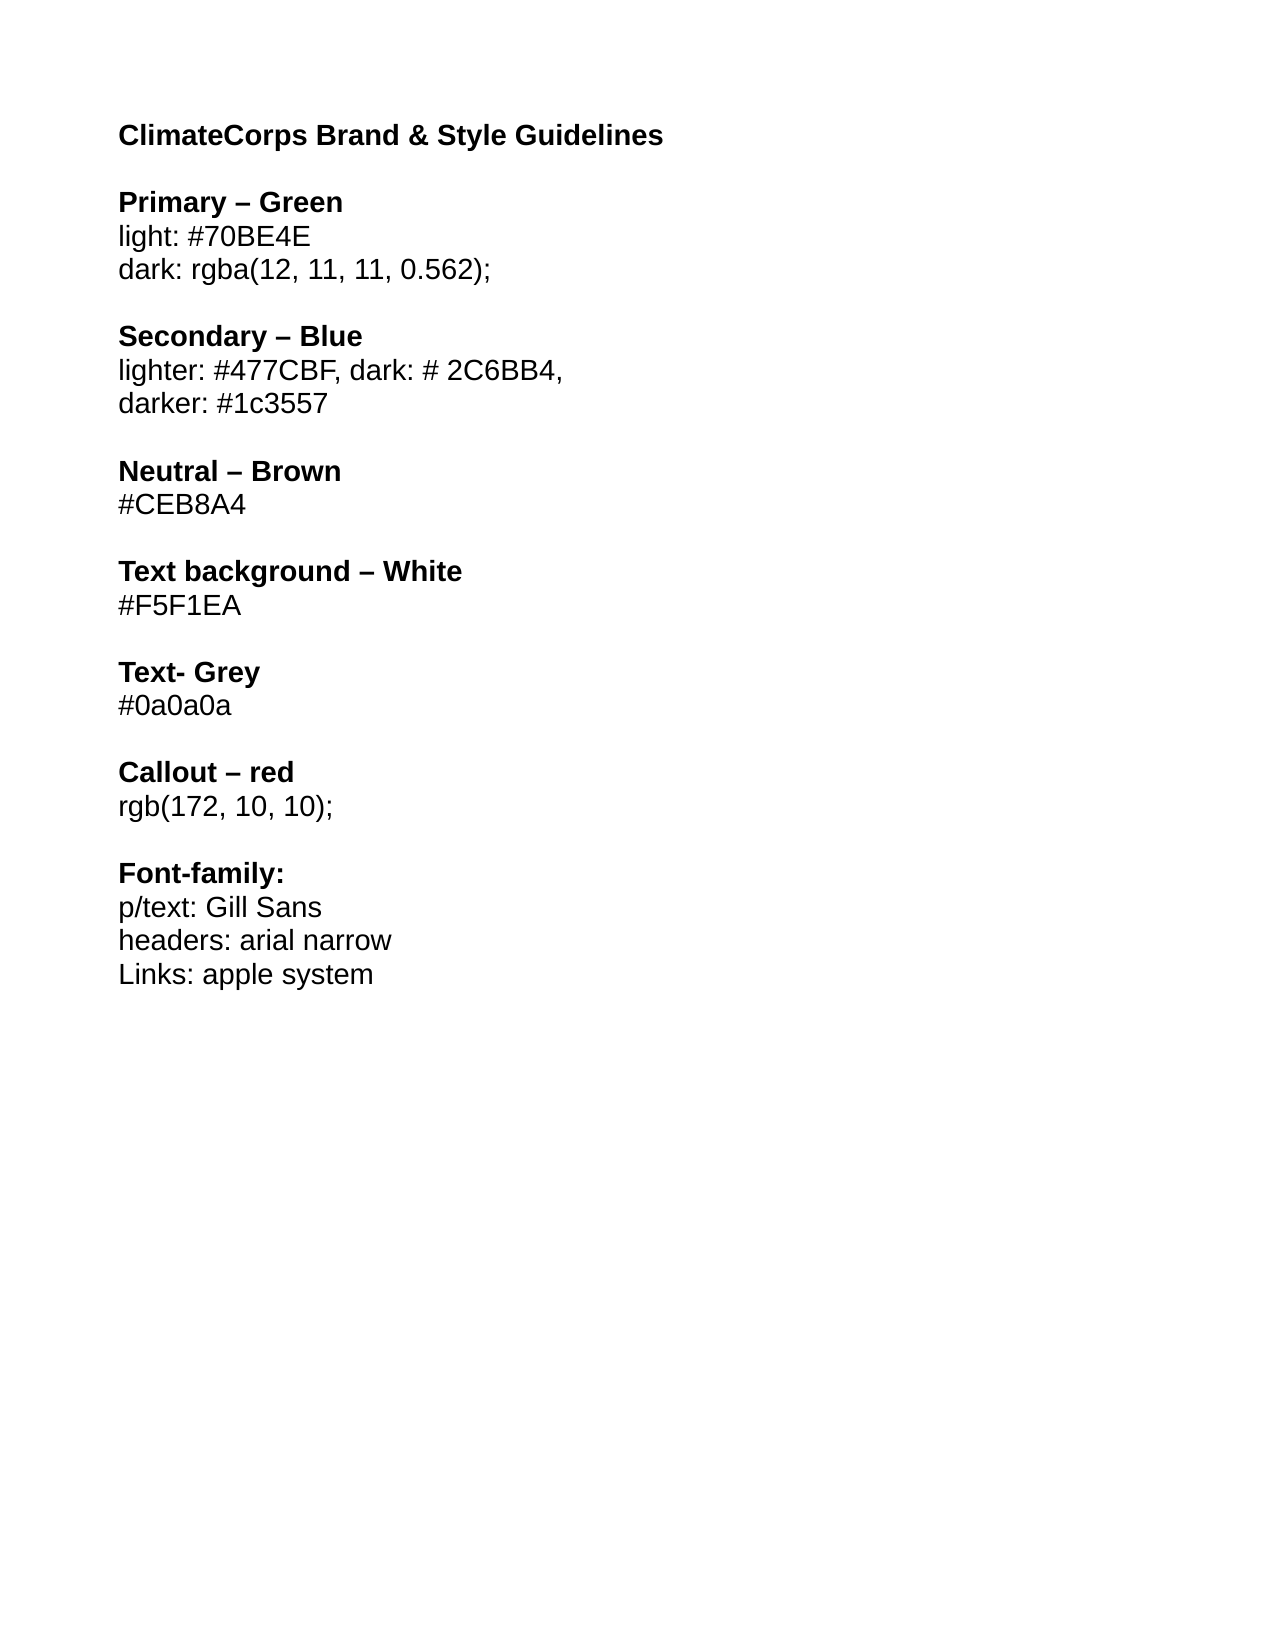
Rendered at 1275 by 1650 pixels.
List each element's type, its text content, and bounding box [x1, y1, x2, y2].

text Text- Grey [118, 655, 1157, 688]
text light: #70BE4E [118, 219, 1157, 252]
text Links: apple system [118, 957, 1157, 990]
text #0a0a0a [118, 688, 1157, 722]
text Secondary – Blue [118, 319, 1157, 353]
text #CEB8A4 [118, 487, 1157, 521]
text lighter: #477CBF, dark: # 2C6BB4, [118, 353, 1157, 386]
text headers: arial narrow [118, 923, 1157, 957]
text Callout – red [118, 755, 1157, 789]
text Primary – Green [118, 185, 1157, 219]
text #F5F1EA [118, 588, 1157, 621]
text darker: #1c3557 [118, 386, 1157, 420]
text dark: rgba(12, 11, 11, 0.562); [118, 252, 1157, 286]
text ClimateCorps Brand & Style Guidelines [118, 118, 1157, 152]
text Text background – White [118, 554, 1157, 588]
text Neutral – Brown [118, 453, 1157, 487]
text Font-family: [118, 856, 1157, 889]
text rgb(172, 10, 10); [118, 789, 1157, 822]
text p/text: Gill Sans [118, 889, 1157, 923]
